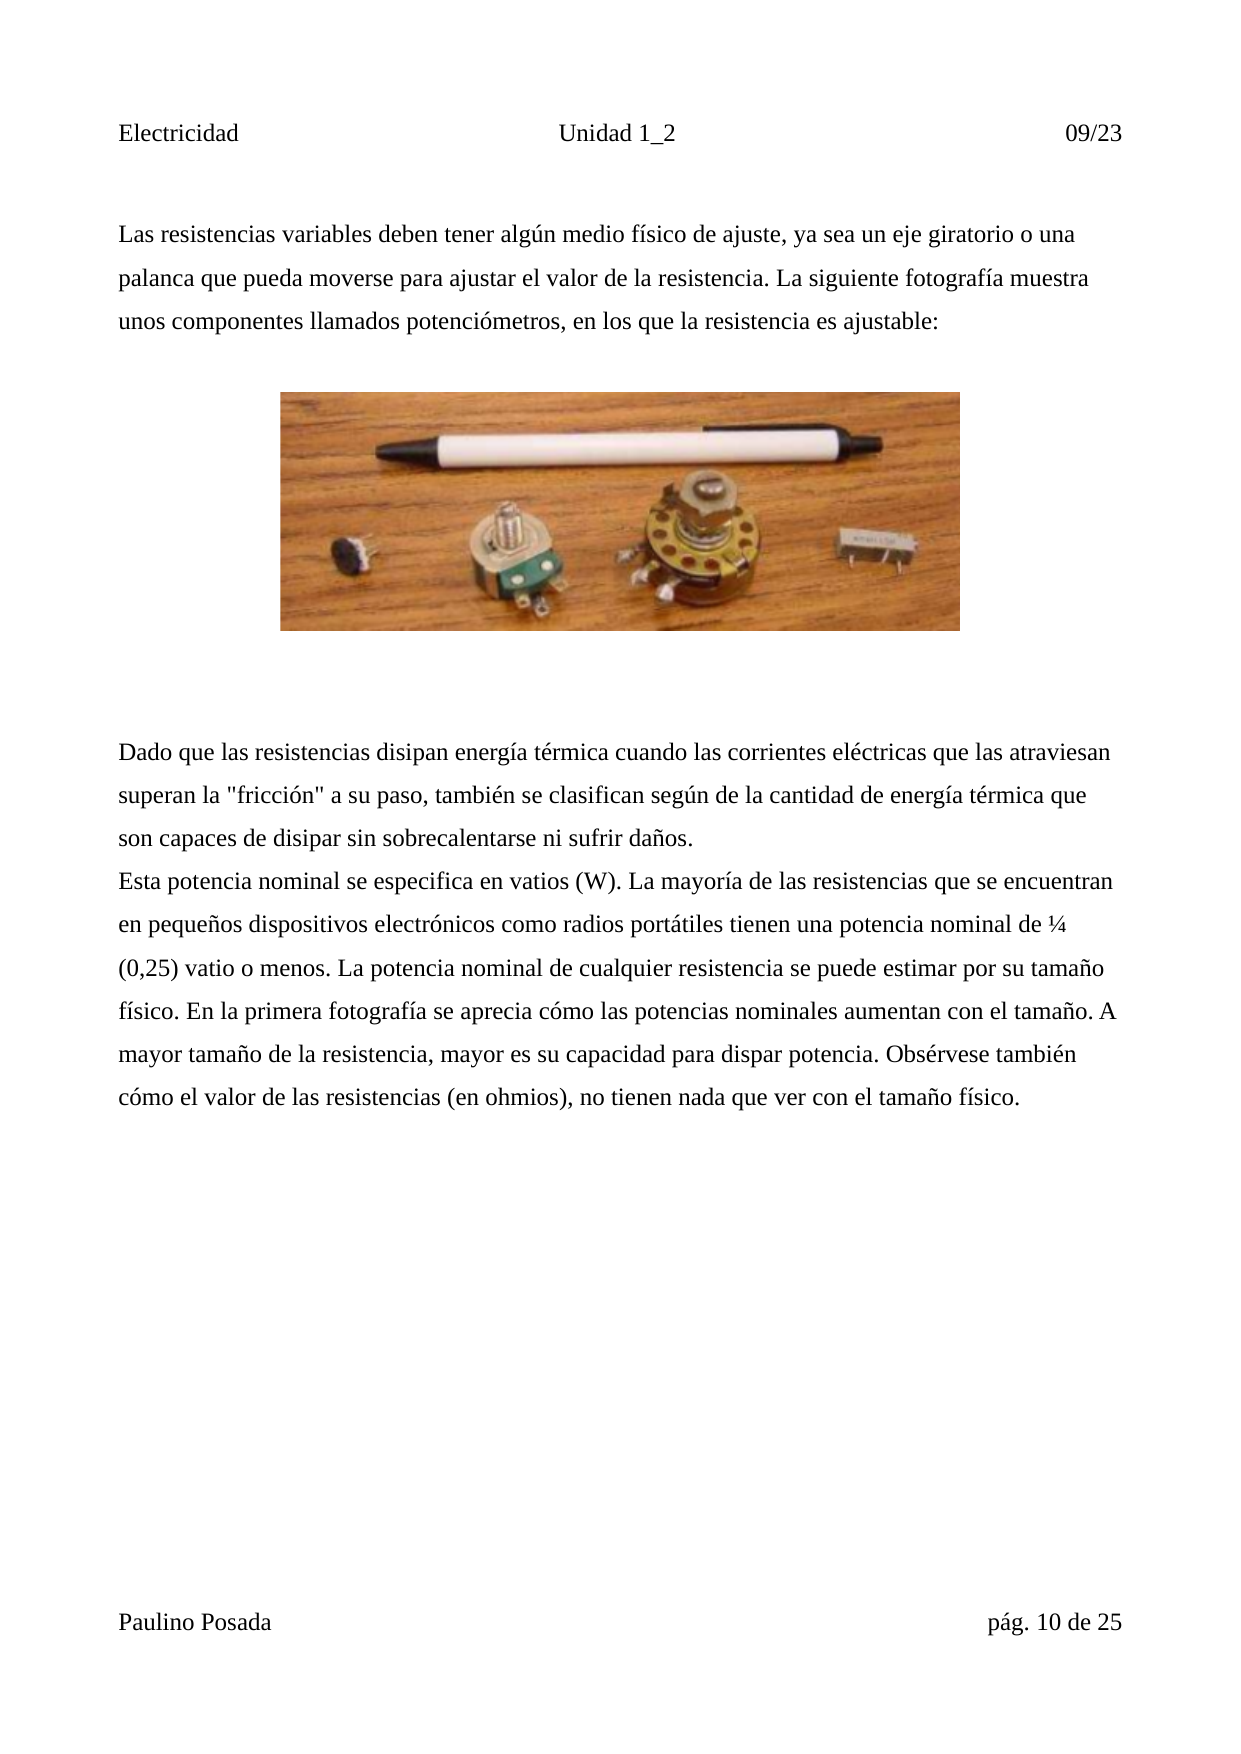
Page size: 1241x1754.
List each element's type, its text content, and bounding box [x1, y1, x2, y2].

text Dado que las resistencias disipan energía térmica cuando las corrientes eléctricas que las atraviesan superan la "fricción" a su paso, también se clasifican según de la cantidad de energía térmica que son capaces de disipar sin sobrecalentarse ni sufrir daños. [118, 737, 1122, 852]
picture [280, 392, 960, 631]
text Las resistencias variables deben tener algún medio físico de ajuste, ya sea un eje giratorio o una palanca que pueda moverse para ajustar el valor de la resistencia. La siguiente fotografía muestra unos componentes llamados potenciómetros, en los que la resistencia es ajustable: [118, 219, 1122, 334]
text Esta potencia nominal se especifica en vatios (W). La mayoría de las resistencias que se encuentran en pequeños dispositivos electrónicos como radios portátiles tienen una potencia nominal de ¼ (0,25) vatio o menos. La potencia nominal de cualquier resistencia se puede estimar por su tamaño físico. En la primera fotografía se aprecia cómo las potencias nominales aumentan con el tamaño. A mayor tamaño de la resistencia, mayor es su capacidad para dispar potencia. Obsérvese también cómo el valor de las resistencias (en ohmios), no tienen nada que ver con el tamaño físico. [118, 866, 1122, 1111]
